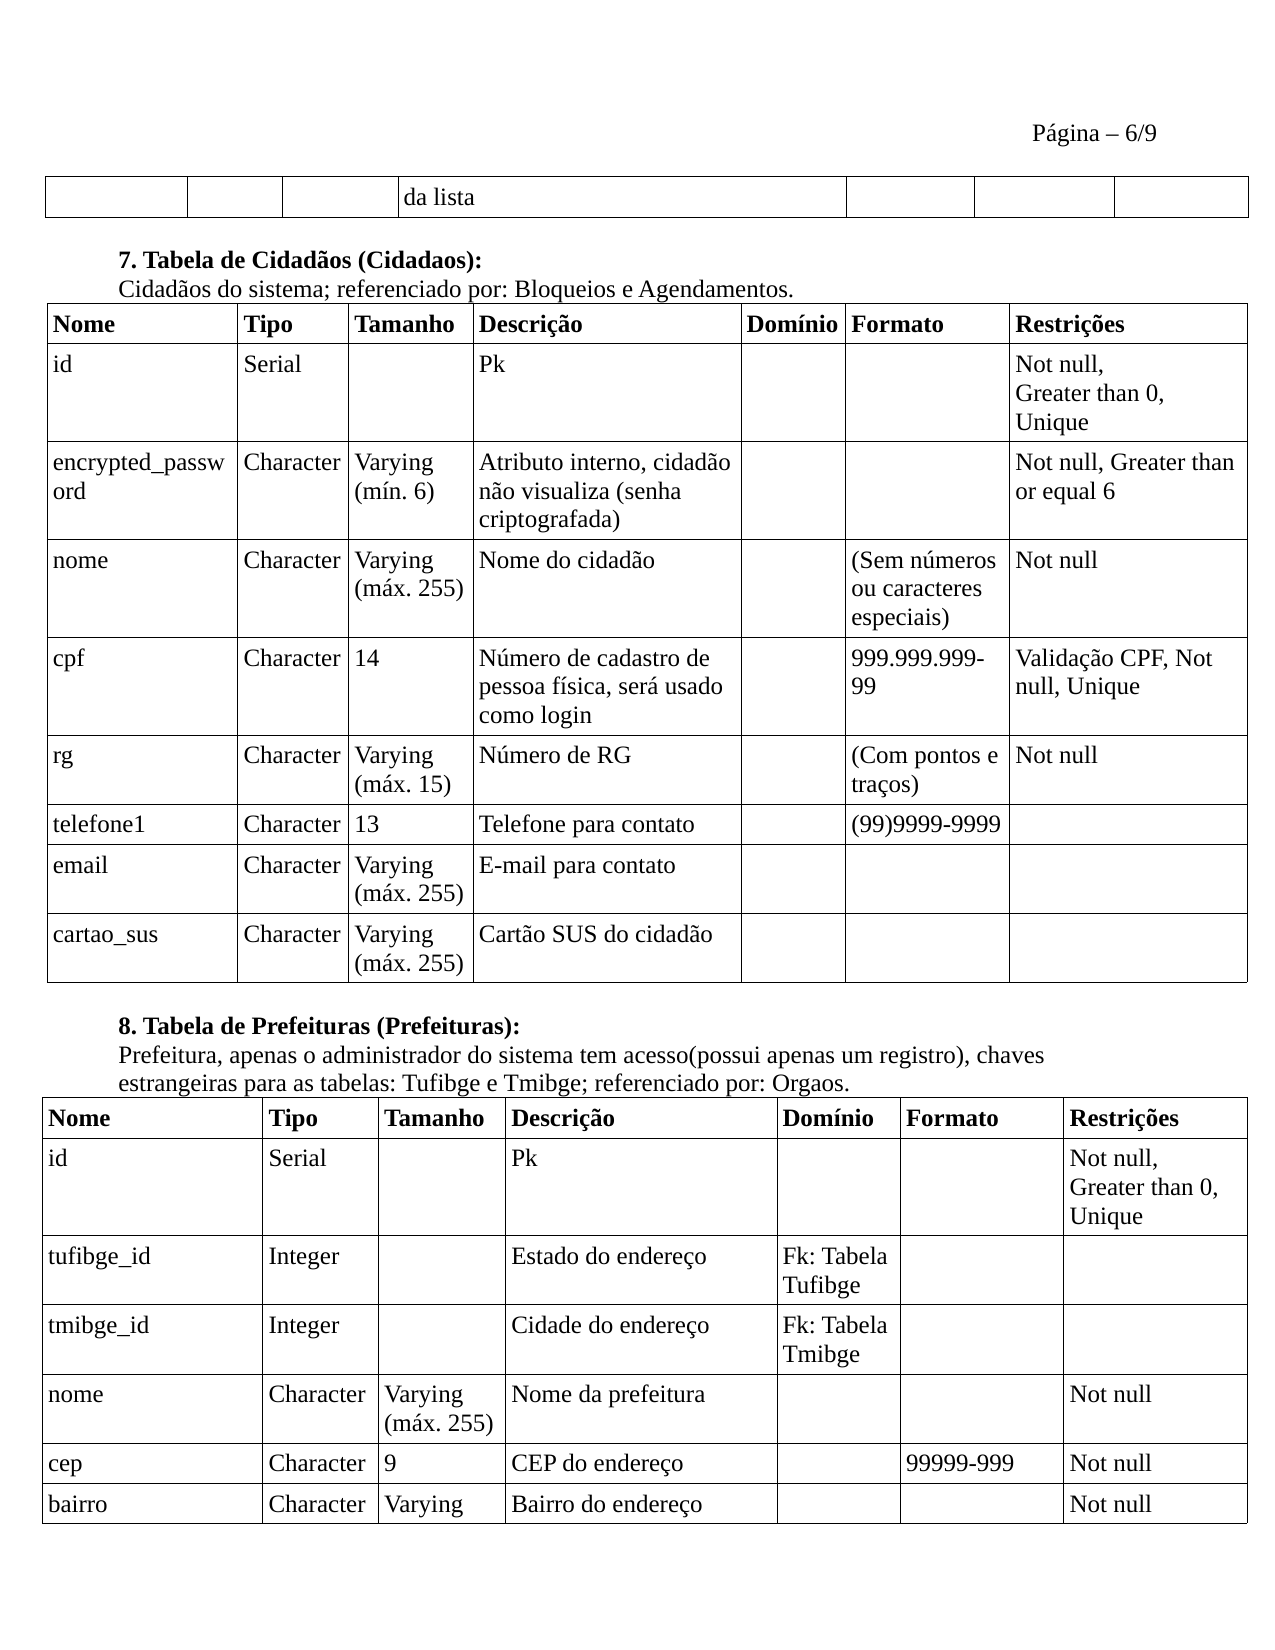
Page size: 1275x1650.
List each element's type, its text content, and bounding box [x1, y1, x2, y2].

table_cell [1115, 177, 1248, 217]
table_cell telefone1 [48, 805, 237, 844]
table_cell Integer [263, 1236, 378, 1304]
table_cell [1010, 805, 1247, 844]
table_header Formato [901, 1098, 1063, 1137]
table_cell (Sem números ou caracteres especiais) [846, 540, 1009, 637]
table_cell [901, 1375, 1063, 1442]
table_cell 9 [379, 1444, 505, 1483]
table_cell [379, 1236, 505, 1304]
table_cell cep [43, 1444, 262, 1483]
table_cell Character [263, 1484, 378, 1523]
table_cell [975, 177, 1114, 217]
table_cell [1064, 1305, 1247, 1373]
table_cell [1010, 845, 1247, 913]
table_cell (Com pontos e traços) [846, 736, 1009, 804]
table_cell Not null, Greater than or equal 6 [1010, 442, 1247, 539]
table_cell 99999-999 [901, 1444, 1063, 1483]
table_cell Telefone para contato [474, 805, 741, 844]
table_cell Not null [1064, 1375, 1247, 1442]
table_cell 14 [349, 638, 473, 734]
table_cell Not null, Greater than 0, Unique [1064, 1139, 1247, 1235]
table_cell [778, 1375, 900, 1442]
table_cell [742, 736, 845, 804]
table_cell [742, 845, 845, 913]
table_cell Varying (máx. 255) [349, 914, 473, 982]
table_cell Serial [238, 344, 348, 441]
table_cell [742, 805, 845, 844]
text Prefeitura, apenas o administrador do sistema tem acesso(possui apenas um registro), chaves estrangeiras para as tabelas: Tufibge e Tmibge; referenciado por: Orgaos. [118, 1040, 1157, 1097]
table_header Tamanho [349, 304, 473, 343]
text 7. Tabela de Cidadãos (Cidadaos): [118, 246, 1157, 274]
table_cell (99)9999-9999 [846, 805, 1009, 844]
table_header Descrição [474, 304, 741, 343]
table_cell Character [263, 1444, 378, 1483]
table_cell [778, 1139, 900, 1235]
table_cell Character [238, 914, 348, 982]
table_cell [901, 1305, 1063, 1373]
table_header Formato [846, 304, 1009, 343]
table_cell nome [48, 540, 237, 637]
table_cell Atributo interno, cidadão não visualiza (senha criptografada) [474, 442, 741, 539]
table_cell encrypted_password [48, 442, 237, 539]
table_cell Cidade do endereço [506, 1305, 777, 1373]
table_cell [901, 1139, 1063, 1235]
table_cell Character [263, 1375, 378, 1442]
table_cell Varying (mín. 6) [349, 442, 473, 539]
table_cell [742, 540, 845, 637]
table_cell id [43, 1139, 262, 1235]
table_cell [778, 1444, 900, 1483]
table_cell Número de cadastro de pessoa física, será usado como login [474, 638, 741, 734]
text 8. Tabela de Prefeituras (Prefeituras): [118, 1011, 1157, 1040]
table_cell Not null [1064, 1484, 1247, 1523]
table_cell Varying [379, 1484, 505, 1523]
table_cell 13 [349, 805, 473, 844]
text Cidadãos do sistema; referenciado por: Bloqueios e Agendamentos. [118, 274, 1157, 303]
table_cell [846, 442, 1009, 539]
table_cell [1010, 914, 1247, 982]
table_cell Not null [1010, 736, 1247, 804]
table_cell rg [48, 736, 237, 804]
table_cell 999.999.999-99 [846, 638, 1009, 734]
table_cell [742, 442, 845, 539]
table_cell Varying (máx. 255) [349, 540, 473, 637]
table_cell Número de RG [474, 736, 741, 804]
table_cell [46, 177, 187, 217]
table_cell Integer [263, 1305, 378, 1373]
table_cell [901, 1484, 1063, 1523]
table_cell tufibge_id [43, 1236, 262, 1304]
table_cell Bairro do endereço [506, 1484, 777, 1523]
table_header Descrição [506, 1098, 777, 1137]
table_cell CEP do endereço [506, 1444, 777, 1483]
table_header Restrições [1064, 1098, 1247, 1137]
table_cell Not null [1064, 1444, 1247, 1483]
table_header Domínio [778, 1098, 900, 1137]
table_cell [742, 638, 845, 734]
table_header Nome [48, 304, 237, 343]
table_cell [1064, 1236, 1247, 1304]
table_cell Varying (máx. 15) [349, 736, 473, 804]
table_cell Varying (máx. 255) [349, 845, 473, 913]
table_cell Character [238, 442, 348, 539]
table_cell Pk [506, 1139, 777, 1235]
table_cell Character [238, 638, 348, 734]
table_header Tamanho [379, 1098, 505, 1137]
table_cell [283, 177, 398, 217]
table_cell email [48, 845, 237, 913]
table_cell Validação CPF, Not null, Unique [1010, 638, 1247, 734]
table_cell [379, 1305, 505, 1373]
table_cell Character [238, 736, 348, 804]
table_cell [846, 845, 1009, 913]
table_cell Serial [263, 1139, 378, 1235]
table_header Nome [43, 1098, 262, 1137]
table_cell [742, 914, 845, 982]
table_header Restrições [1010, 304, 1247, 343]
table_header Tipo [238, 304, 348, 343]
table_cell Character [238, 845, 348, 913]
table_cell [742, 344, 845, 441]
table_cell Fk: Tabela Tmibge [778, 1305, 900, 1373]
table_cell [846, 914, 1009, 982]
table_cell Fk: Tabela Tufibge [778, 1236, 900, 1304]
table_cell Cartão SUS do cidadão [474, 914, 741, 982]
table_cell Character [238, 540, 348, 637]
table_cell cartao_sus [48, 914, 237, 982]
table_cell Varying (máx. 255) [379, 1375, 505, 1442]
table_cell Nome da prefeitura [506, 1375, 777, 1442]
table_cell nome [43, 1375, 262, 1442]
table_cell Nome do cidadão [474, 540, 741, 637]
table_cell Not null [1010, 540, 1247, 637]
table_cell [349, 344, 473, 441]
table_cell [379, 1139, 505, 1235]
table_cell cpf [48, 638, 237, 734]
table_cell da lista [399, 177, 846, 217]
table_cell [188, 177, 282, 217]
table_cell [778, 1484, 900, 1523]
table_cell tmibge_id [43, 1305, 262, 1373]
table_header Tipo [263, 1098, 378, 1137]
table_cell [846, 344, 1009, 441]
table_cell Estado do endereço [506, 1236, 777, 1304]
table_cell Pk [474, 344, 741, 441]
table_cell bairro [43, 1484, 262, 1523]
table_cell Not null, Greater than 0, Unique [1010, 344, 1247, 441]
table_cell [847, 177, 974, 217]
table_cell E-mail para contato [474, 845, 741, 913]
table_cell Character [238, 805, 348, 844]
table_header Domínio [742, 304, 845, 343]
table_cell [901, 1236, 1063, 1304]
table_cell id [48, 344, 237, 441]
